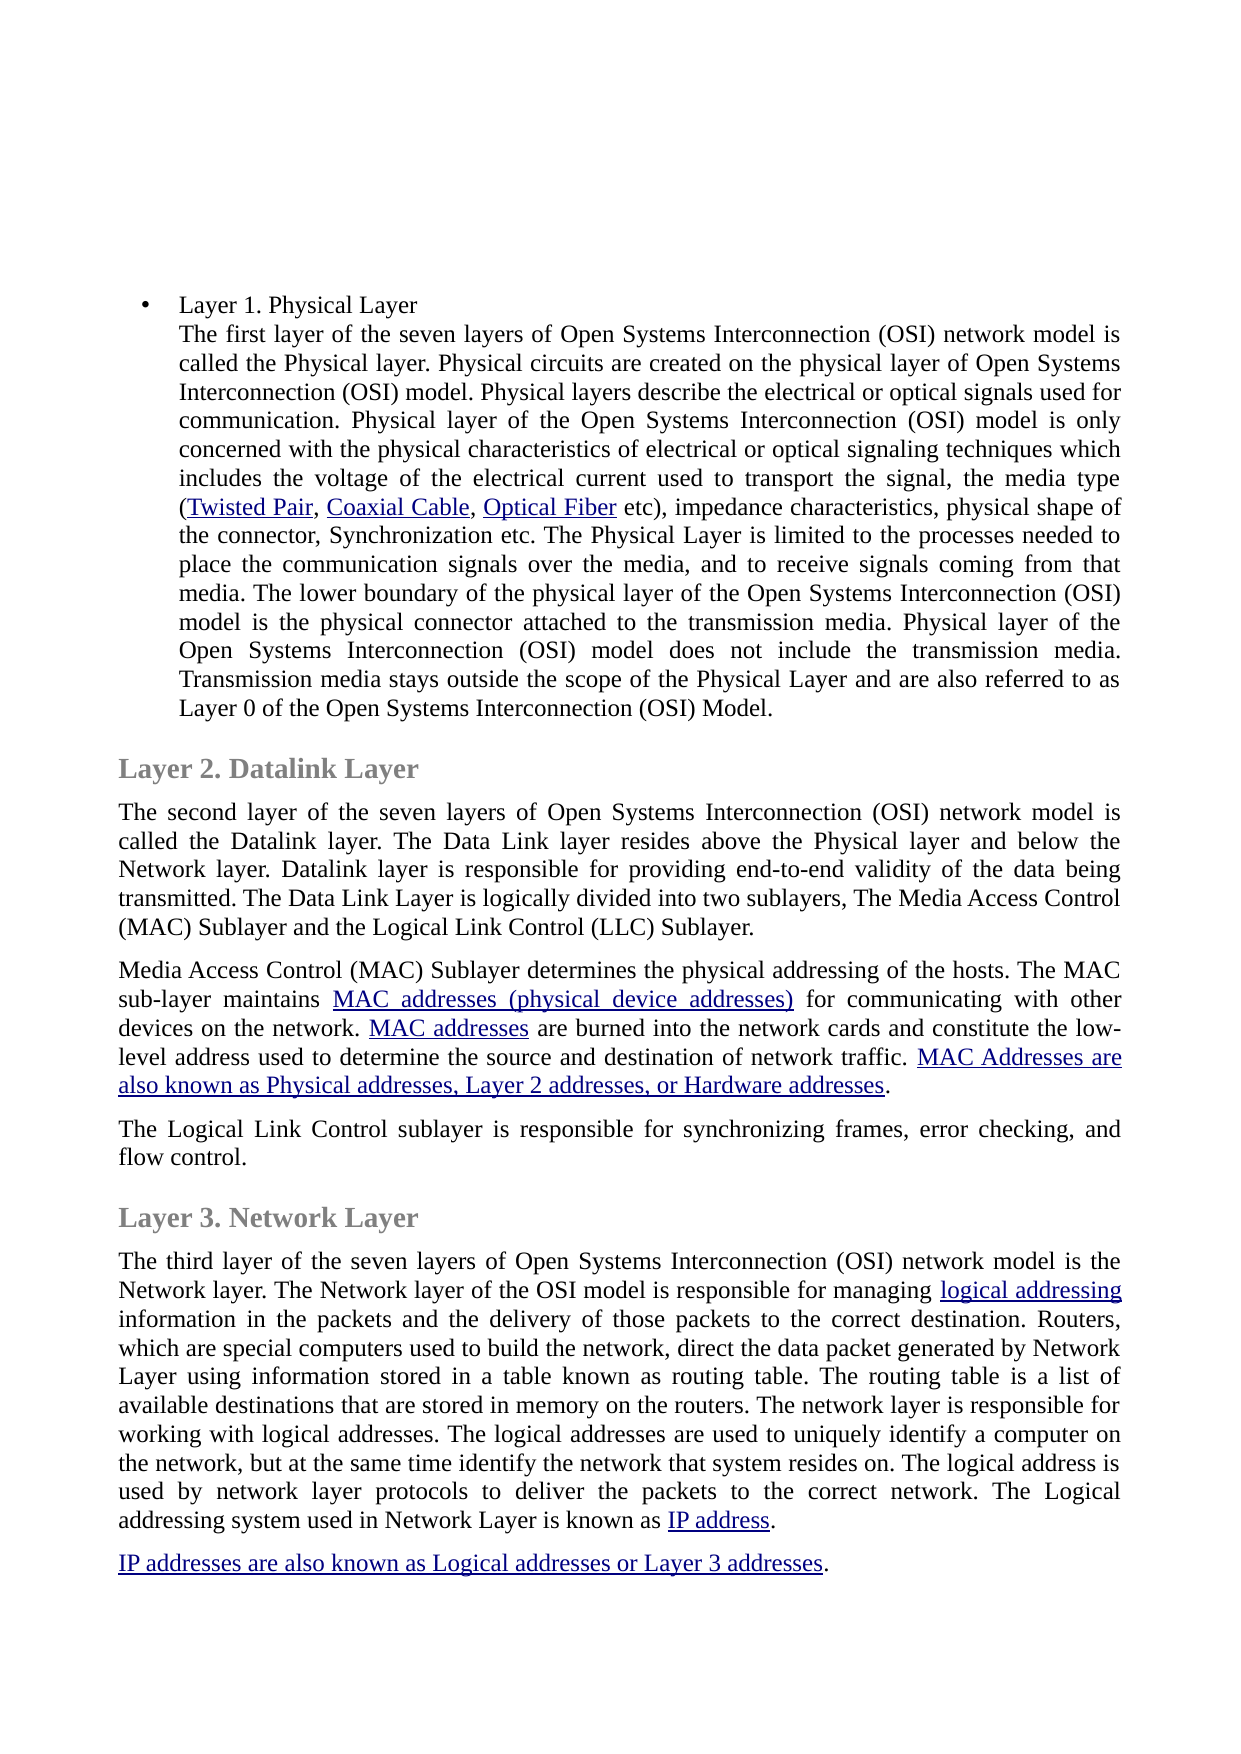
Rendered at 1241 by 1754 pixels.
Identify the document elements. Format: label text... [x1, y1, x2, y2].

subtitle Layer 2. Datalink Layer [118, 751, 1122, 784]
text Media Access Control (MAC) Sublayer determines the physical addressing of the hosts. The MAC sub-layer maintains MAC addresses (physical device addresses) for communicating with other devices on the network. MAC addresses are burned into the network cards and constitute the low-level address used to determine the source and destination of network traffic. MAC Addresses are also known as Physical addresses, Layer 2 addresses, or Hardware addresses. [118, 955, 1122, 1099]
subtitle Layer 3. Network Layer [118, 1200, 1122, 1234]
text The Logical Link Control sublayer is responsible for synchronizing frames, error checking, and flow control. [118, 1114, 1122, 1171]
text IP addresses are also known as Logical addresses or Layer 3 addresses. [118, 1548, 1122, 1577]
text The second layer of the seven layers of Open Systems Interconnection (OSI) network model is called the Datalink layer. The Data Link layer resides above the Physical layer and below the Network layer. Datalink layer is responsible for providing end-to-end validity of the data being transmitted. The Data Link Layer is logically divided into two sublayers, The Media Access Control (MAC) Sublayer and the Logical Link Control (LLC) Sublayer. [118, 797, 1122, 941]
list Layer 1. Physical Layer [141, 291, 1122, 319]
list The first layer of the seven layers of Open Systems Interconnection (OSI) network model is called the Physical layer. Physical circuits are created on the physical layer of Open Systems Interconnection (OSI) model. Physical layers describe the electrical or optical signals used for communication. Physical layer of the Open Systems Interconnection (OSI) model is only concerned with the physical characteristics of electrical or optical signaling techniques which includes the voltage of the electrical current used to transport the signal, the media type (Twisted Pair, Coaxial Cable, Optical Fiber etc), impedance characteristics, physical shape of the connector, Synchronization etc. The Physical Layer is limited to the processes needed to place the communication signals over the media, and to receive signals coming from that media. The lower boundary of the physical layer of the Open Systems Interconnection (OSI) model is the physical connector attached to the transmission media. Physical layer of the Open Systems Interconnection (OSI) model does not include the transmission media. Transmission media stays outside the scope of the Physical Layer and are also referred to as Layer 0 of the Open Systems Interconnection (OSI) Model. [141, 319, 1122, 722]
text The third layer of the seven layers of Open Systems Interconnection (OSI) network model is the Network layer. The Network layer of the OSI model is responsible for managing logical addressing information in the packets and the delivery of those packets to the correct destination. Routers, which are special computers used to build the network, direct the data packet generated by Network Layer using information stored in a table known as routing table. The routing table is a list of available destinations that are stored in memory on the routers. The network layer is responsible for working with logical addresses. The logical addresses are used to uniquely identify a computer on the network, but at the same time identify the network that system resides on. The logical address is used by network layer protocols to deliver the packets to the correct network. The Logical addressing system used in Network Layer is known as IP address. [118, 1246, 1122, 1534]
